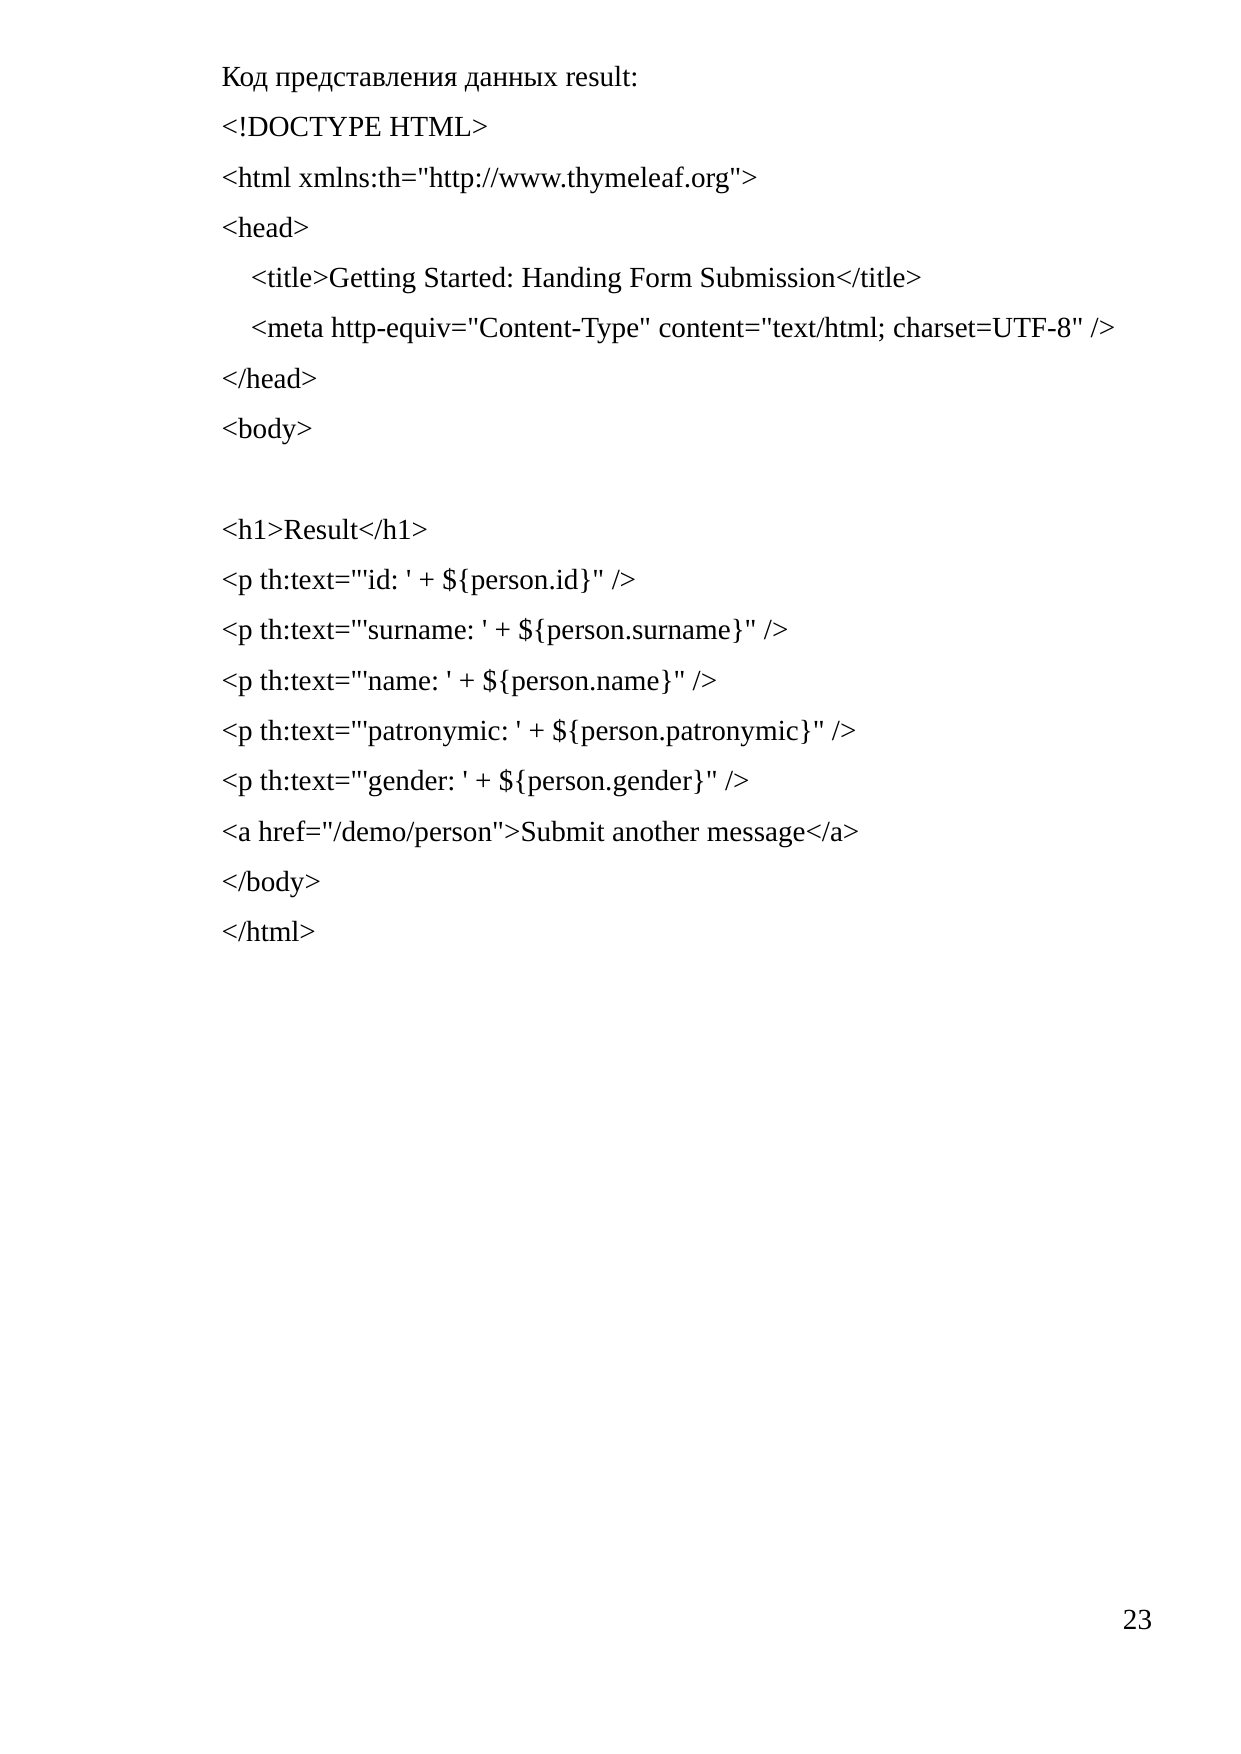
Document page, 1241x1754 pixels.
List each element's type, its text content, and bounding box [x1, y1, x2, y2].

text <p th:text="'name: ' + ${person.name}" /> [148, 663, 1152, 696]
text <meta http-equiv="Content-Type" content="text/html; charset=UTF-8" /> [148, 311, 1152, 344]
text <title>Getting Started: Handing Form Submission</title> [148, 260, 1152, 294]
text Код представления данных result: [148, 59, 1152, 93]
text <a href="/demo/person">Submit another message</a> [148, 814, 1152, 847]
text <!DOCTYPE HTML> [148, 109, 1152, 143]
text <p th:text="'id: ' + ${person.id}" /> [148, 562, 1152, 596]
text </html> [148, 914, 1152, 948]
text <p th:text="'patronymic: ' + ${person.patronymic}" /> [148, 713, 1152, 747]
text <head> [148, 210, 1152, 243]
text </body> [148, 864, 1152, 898]
text <p th:text="'gender: ' + ${person.gender}" /> [148, 763, 1152, 797]
text </head> [148, 361, 1152, 394]
text <body> [148, 411, 1152, 445]
text <h1>Result</h1> [148, 512, 1152, 545]
text <html xmlns:th="http://www.thymeleaf.org"> [148, 160, 1152, 193]
text <p th:text="'surname: ' + ${person.surname}" /> [148, 612, 1152, 646]
